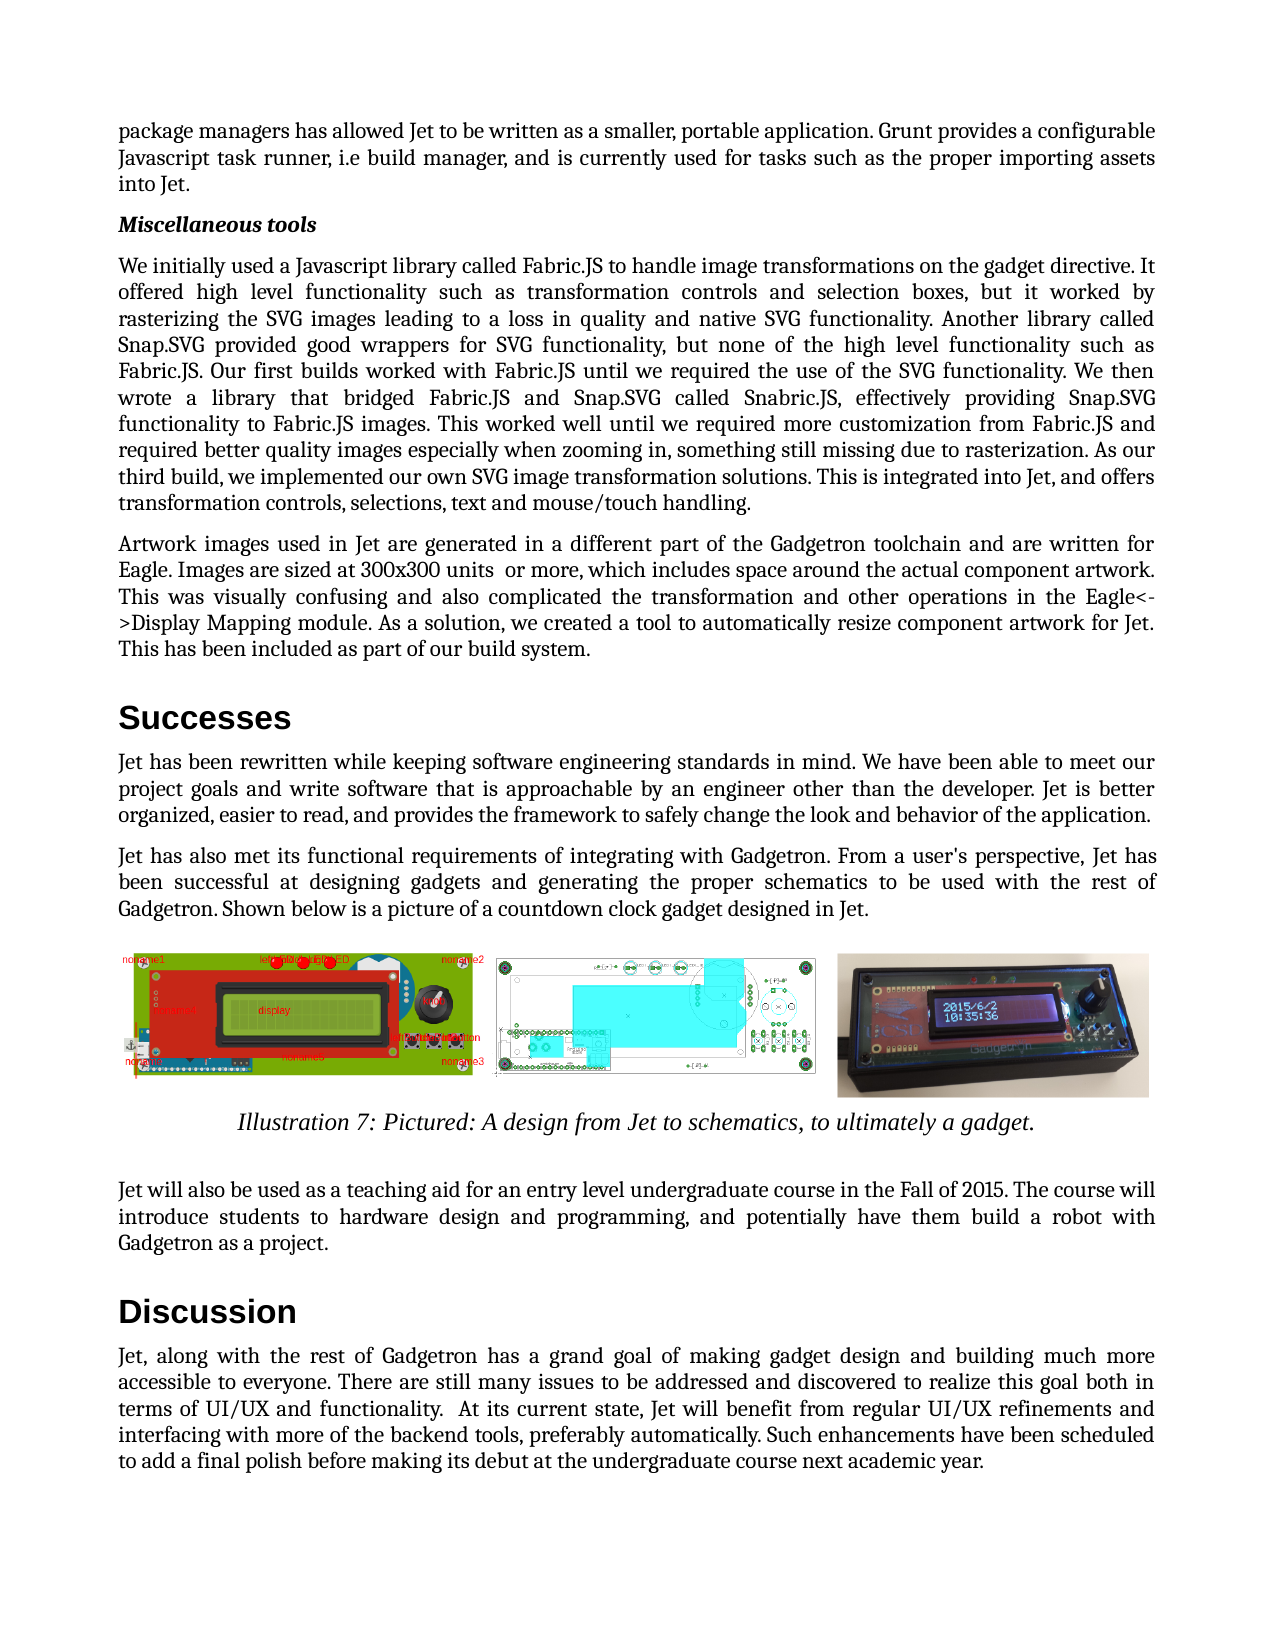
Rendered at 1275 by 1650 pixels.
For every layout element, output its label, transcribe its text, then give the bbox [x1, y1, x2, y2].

text Illustration 7: Pictured: A design from Jet to schematics, to ultimately a gadget. [118, 1108, 1157, 1136]
text Artwork images used in Jet are generated in a different part of the Gadgetron toolchain and are written for Eagle. Images are sized at 300x300 units or more, which includes space around the actual component artwork. This was visually confusing and also complicated the transformation and other operations in the Eagle<->Display Mapping module. As a solution, we created a tool to automatically resize component artwork for Jet. This has been included as part of our build system. [118, 531, 1157, 663]
picture [118, 948, 1157, 1108]
text Miscellaneous tools [118, 212, 1157, 238]
text Jet will also be used as a teaching aid for an entry level undergraduate course in the Fall of 2015. The course will introduce students to hardware design and programming, and potentially have them build a robot with Gadgetron as a project. [118, 1177, 1157, 1256]
text Jet, along with the rest of Gadgetron has a grand goal of making gadget design and building much more accessible to everyone. There are still many issues to be addressed and discovered to realize this goal both in terms of UI/UX and functionality. At its current state, Jet will benefit from regular UI/UX refinements and interfacing with more of the backend tools, preferably automatically. Such enhancements have been scheduled to add a final polish before making its debut at the undergraduate course next academic year. [118, 1343, 1157, 1474]
text Jet has also met its functional requirements of integrating with Gadgetron. From a user's perspective, Jet has been successful at designing gadgets and generating the proper schematics to be used with the rest of Gadgetron. Shown below is a picture of a countdown clock gadget designed in Jet. [118, 843, 1157, 922]
text Jet has been rewritten while keeping software engineering standards in mind. We have been able to meet our project goals and write software that is approachable by an engineer other than the developer. Jet is better organized, easier to read, and provides the framework to safely change the look and behavior of the application. [118, 749, 1157, 828]
subtitle Discussion [118, 1292, 1157, 1330]
subtitle Successes [118, 698, 1157, 737]
text package managers has allowed Jet to be written as a smaller, portable application. Grunt provides a configurable Javascript task runner, i.e build manager, and is currently used for tasks such as the proper importing assets into Jet. [118, 118, 1157, 197]
text We initially used a Javascript library called Fabric.JS to handle image transformations on the gadget directive. It offered high level functionality such as transformation controls and selection boxes, but it worked by rasterizing the SVG images leading to a loss in quality and native SVG functionality. Another library called Snap.SVG provided good wrappers for SVG functionality, but none of the high level functionality such as Fabric.JS. Our first builds worked with Fabric.JS until we required the use of the SVG functionality. We then wrote a library that bridged Fabric.JS and Snap.SVG called Snabric.JS, effectively providing Snap.SVG functionality to Fabric.JS images. This worked well until we required more customization from Fabric.JS and required better quality images especially when zooming in, something still missing due to rasterization. As our third build, we implemented our own SVG image transformation solutions. This is integrated into Jet, and offers transformation controls, selections, text and mouse/touch handling. [118, 253, 1157, 516]
